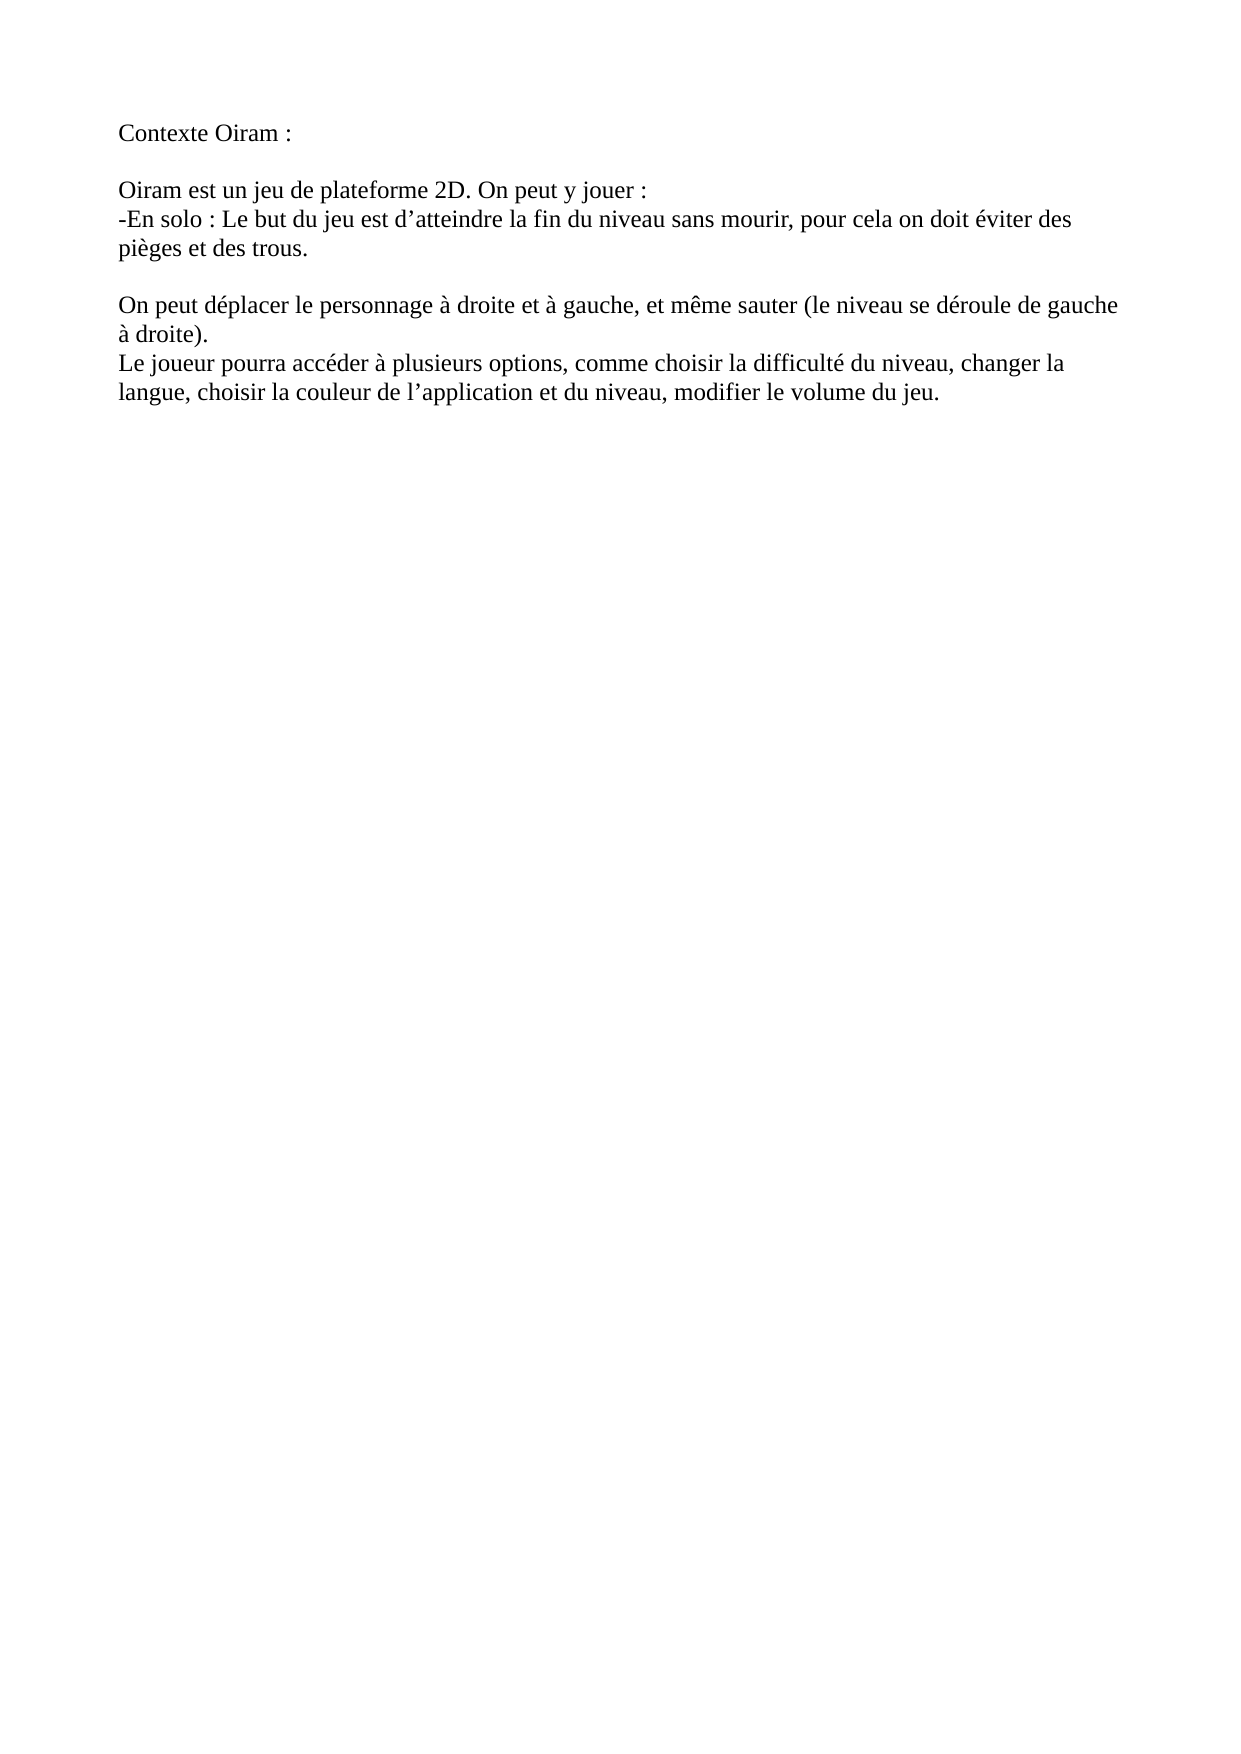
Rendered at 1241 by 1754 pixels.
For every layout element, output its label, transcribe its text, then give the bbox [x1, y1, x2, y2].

text -En solo : Le but du jeu est d’atteindre la fin du niveau sans mourir, pour cela on doit éviter des pièges et des trous. [118, 204, 1122, 262]
text Le joueur pourra accéder à plusieurs options, comme choisir la difficulté du niveau, changer la langue, choisir la couleur de l’application et du niveau, modifier le volume du jeu. [118, 348, 1122, 406]
text Oiram est un jeu de plateforme 2D. On peut y jouer : [118, 176, 1122, 204]
text Contexte Oiram : [118, 118, 1122, 147]
text On peut déplacer le personnage à droite et à gauche, et même sauter (le niveau se déroule de gauche à droite). [118, 291, 1122, 348]
